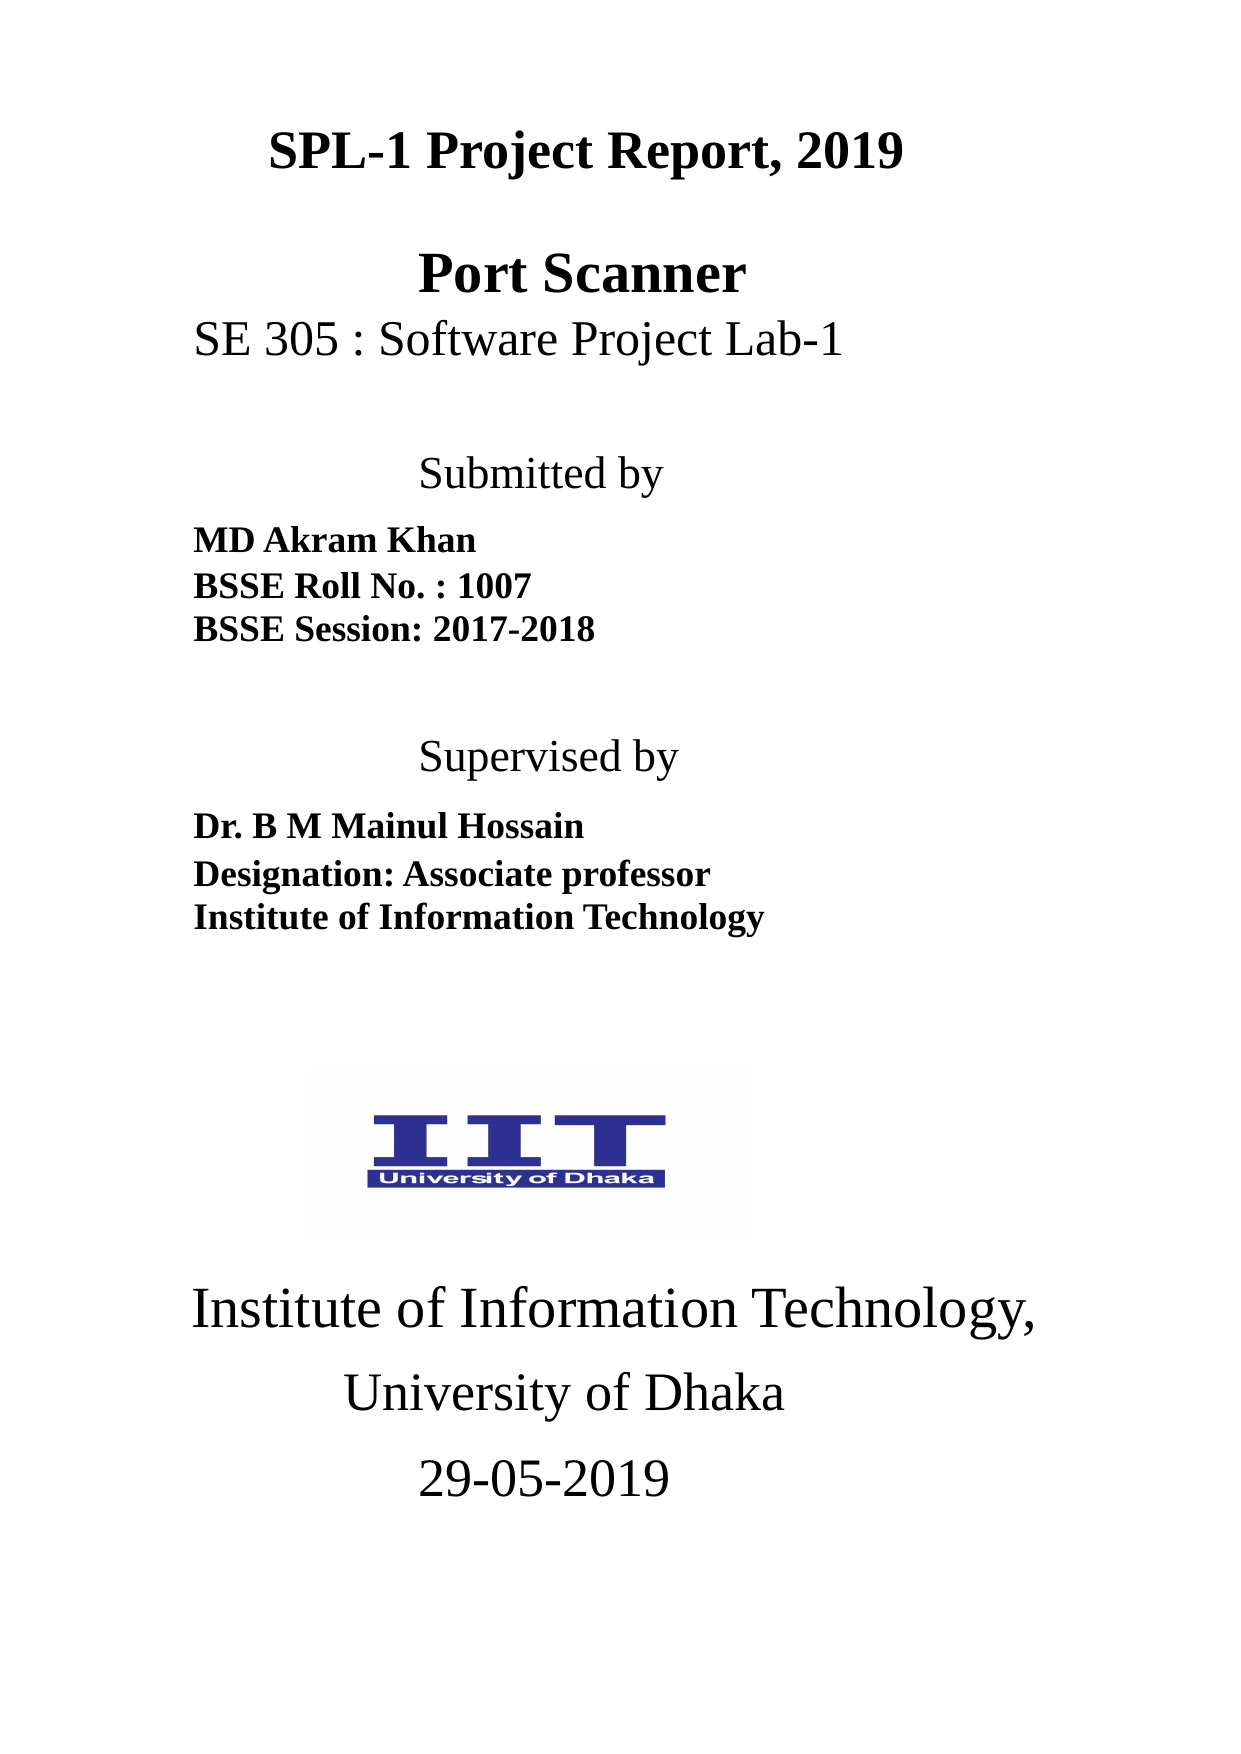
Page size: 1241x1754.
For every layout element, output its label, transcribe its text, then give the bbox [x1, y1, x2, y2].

text SPL-1 Project Report, 2019 [118, 118, 1122, 180]
text MD Akram Khan [118, 501, 1122, 564]
text Supervised by [118, 717, 1122, 784]
text Port Scanner [118, 238, 1122, 305]
text SE 305 : Software Project Lab-1 [118, 305, 1122, 367]
text Designation: Associate professor [118, 851, 1122, 894]
picture [306, 1066, 753, 1243]
text BSSE Session: 2017-2018 [118, 607, 1122, 650]
text Institute of Information Technology [118, 894, 1122, 937]
text 29-05-2019 [118, 1426, 1122, 1512]
text BSSE Roll No. : 1007 [118, 564, 1122, 607]
text Institute of Information Technology, [118, 1273, 1122, 1340]
text Submitted by [118, 434, 1122, 501]
text University of Dhaka [118, 1340, 1122, 1426]
text Dr. B M Mainul Hossain [118, 784, 1122, 851]
